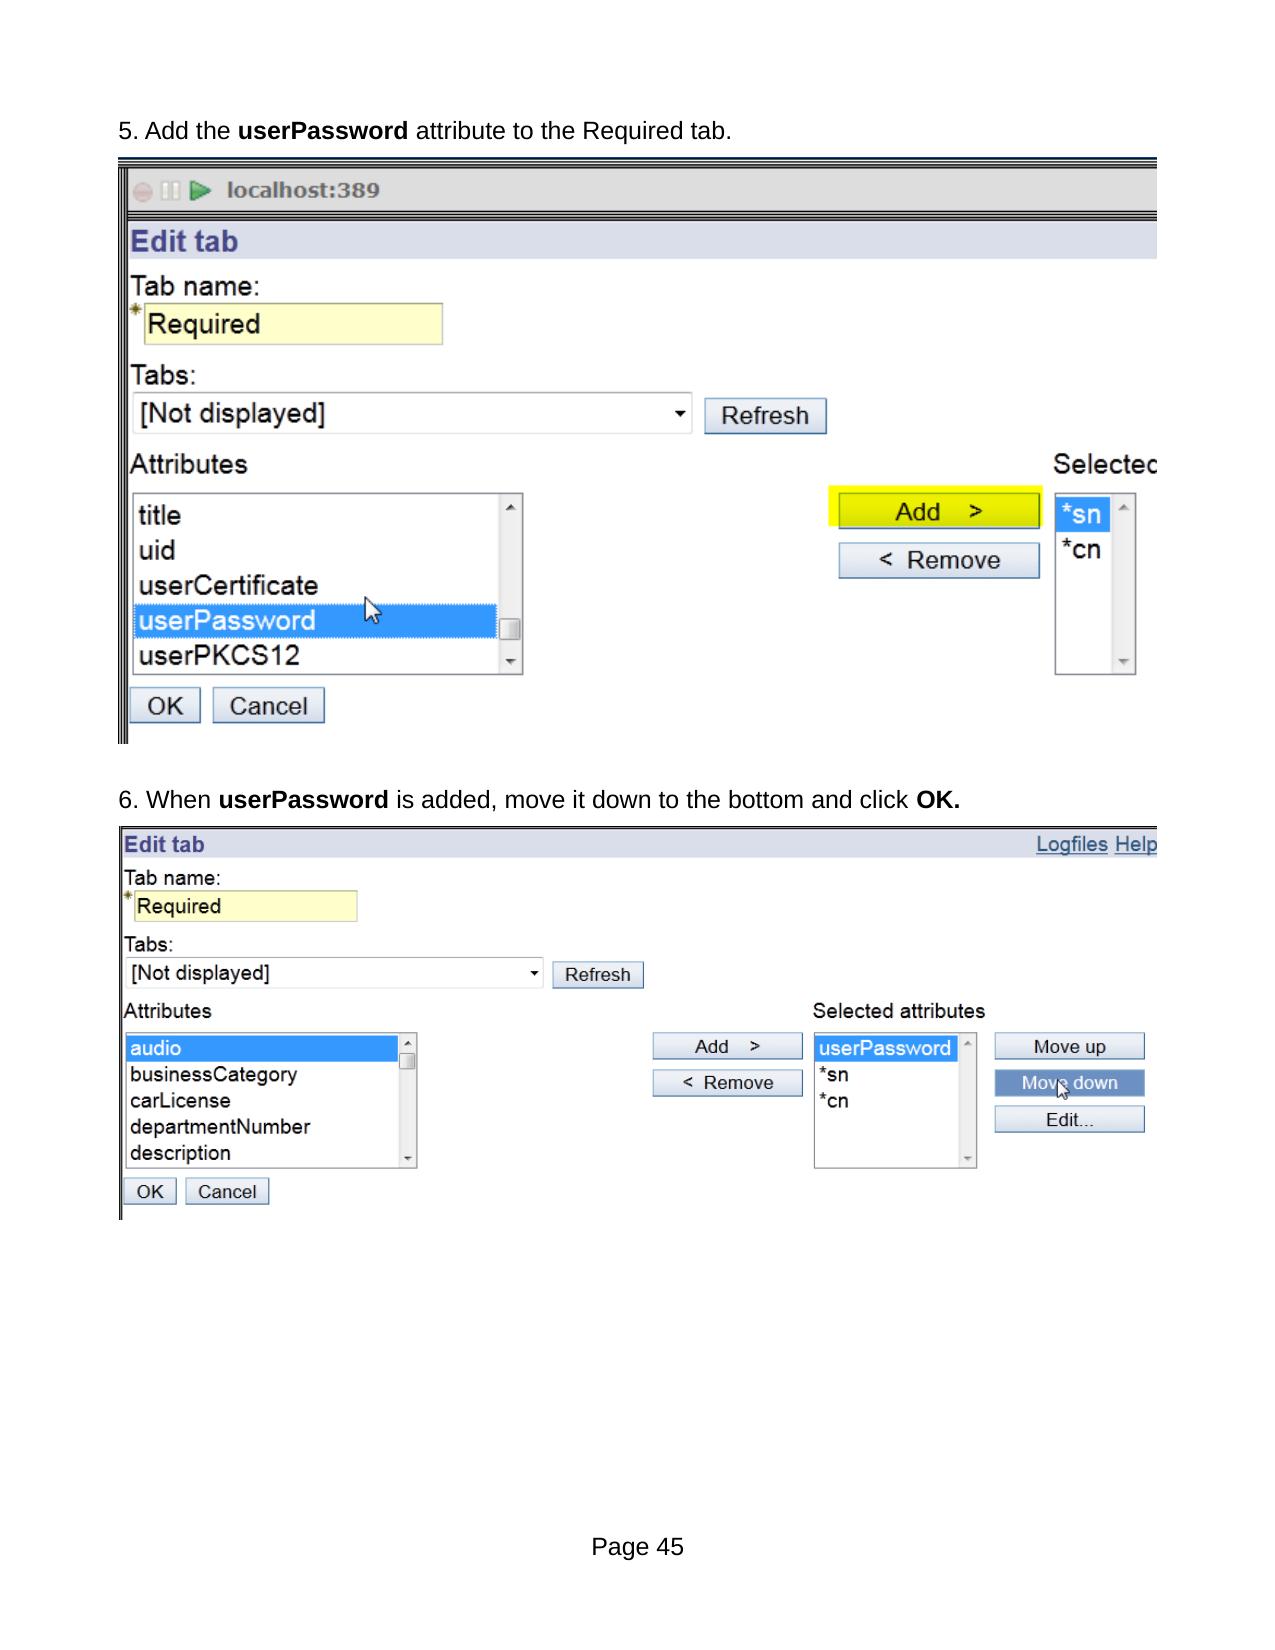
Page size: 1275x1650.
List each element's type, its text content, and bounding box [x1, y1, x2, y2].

text 5. Add the userPassword attribute to the Required tab. [118, 116, 1157, 145]
text 6. When userPassword is added, move it down to the bottom and click OK. [118, 785, 1157, 814]
